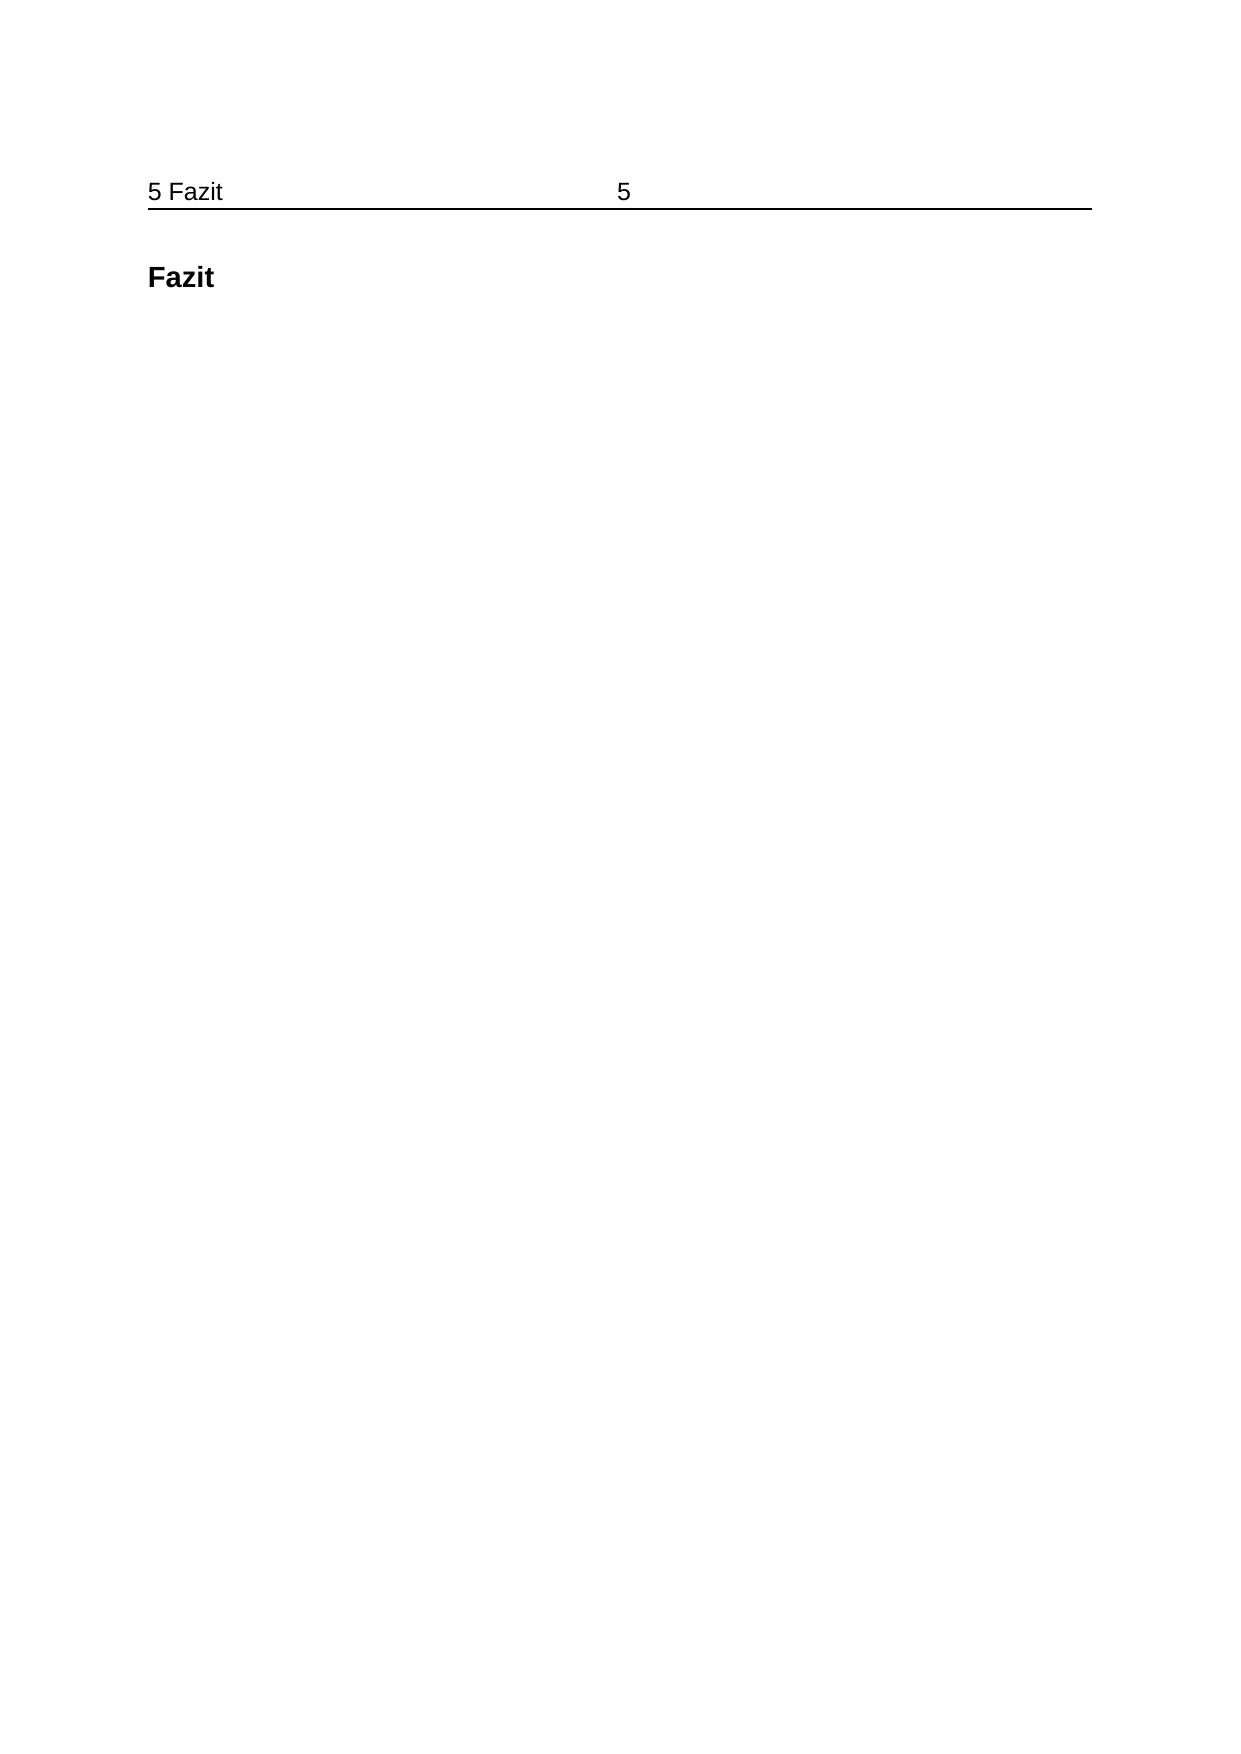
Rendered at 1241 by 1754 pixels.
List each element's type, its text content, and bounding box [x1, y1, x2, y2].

subtitle Fazit [148, 260, 1092, 294]
